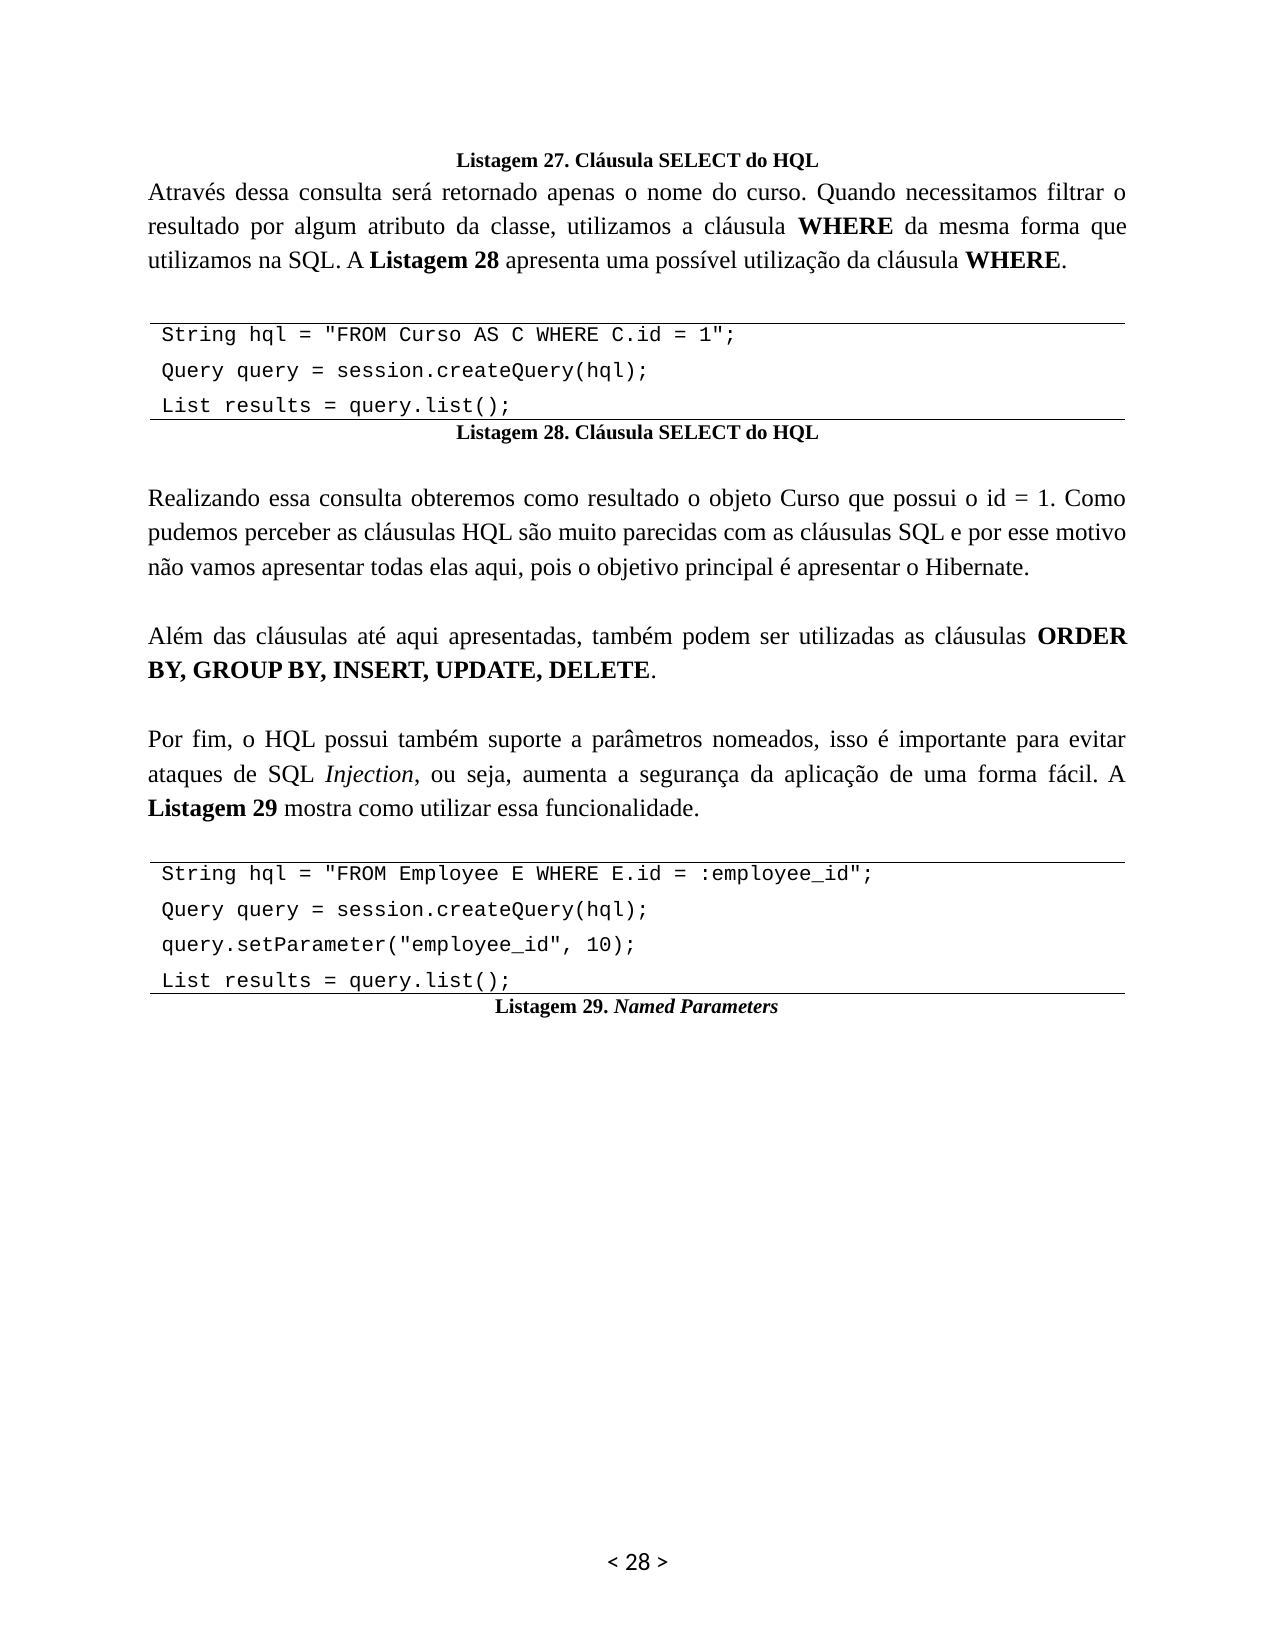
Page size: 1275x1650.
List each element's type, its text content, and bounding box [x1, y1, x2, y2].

text Listagem 29. Named Parameters [148, 994, 1127, 1018]
text Listagem 27. Cláusula SELECT do HQL [148, 148, 1127, 172]
text Listagem 28. Cláusula SELECT do HQL [148, 420, 1127, 444]
table_header String hql = "FROM Curso AS C WHERE C.id = 1"; Query query = session.createQuery(hql); List results = query.list(); [150, 324, 1125, 419]
text Realizando essa consulta obteremos como resultado o objeto Curso que possui o id = 1. Como pudemos perceber as cláusulas HQL são muito parecidas com as cláusulas SQL e por esse motivo não vamos apresentar todas elas aqui, pois o objetivo principal é apresentar o Hibernate. [148, 483, 1127, 581]
text Através dessa consulta será retornado apenas o nome do curso. Quando necessitamos filtrar o resultado por algum atributo da classe, utilizamos a cláusula WHERE da mesma forma que utilizamos na SQL. A Listagem 28 apresenta uma possível utilização da cláusula WHERE. [148, 177, 1127, 274]
text Por fim, o HQL possui também suporte a parâmetros nomeados, isso é importante para evitar ataques de SQL Injection, ou seja, aumenta a segurança da aplicação de uma forma fácil. A Listagem 29 mostra como utilizar essa funcionalidade. [148, 724, 1127, 822]
text Além das cláusulas até aqui apresentadas, também podem ser utilizadas as cláusulas ORDER BY, GROUP BY, INSERT, UPDATE, DELETE. [148, 621, 1127, 684]
table_header String hql = "FROM Employee E WHERE E.id = :employee_id"; Query query = session.createQuery(hql); query.setParameter("employee_id", 10); List results = query.list(); [150, 863, 1125, 993]
